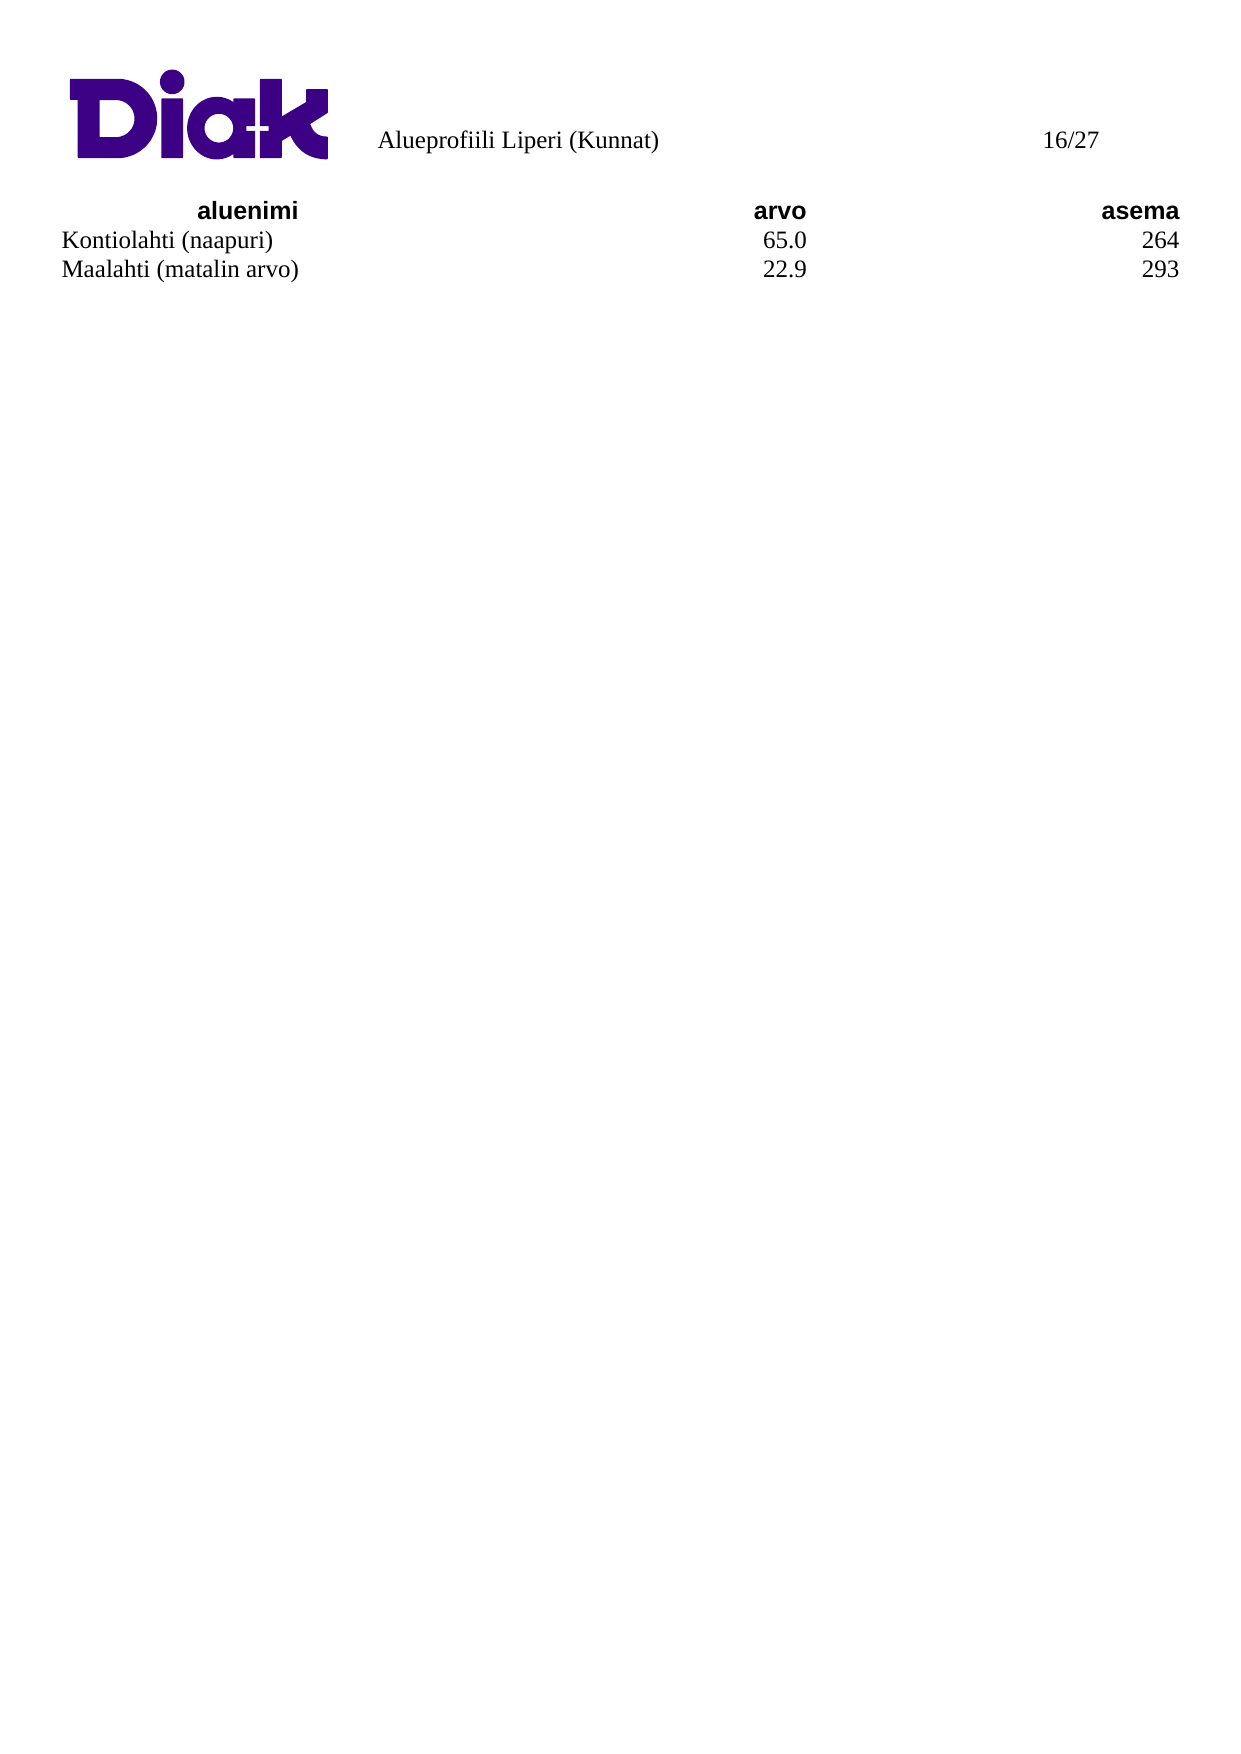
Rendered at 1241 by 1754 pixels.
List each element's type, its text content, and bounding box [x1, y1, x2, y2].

table_cell Maalahti (matalin arvo) [61, 254, 434, 282]
table_cell 293 [806, 254, 1179, 282]
table_header aluenimi [61, 196, 434, 225]
table_header arvo [434, 196, 806, 225]
table_cell Kontiolahti (naapuri) [61, 225, 434, 254]
table_cell 22.9 [434, 254, 806, 282]
table_cell 264 [806, 225, 1179, 254]
table_header asema [806, 196, 1179, 225]
table_cell 65.0 [434, 225, 806, 254]
